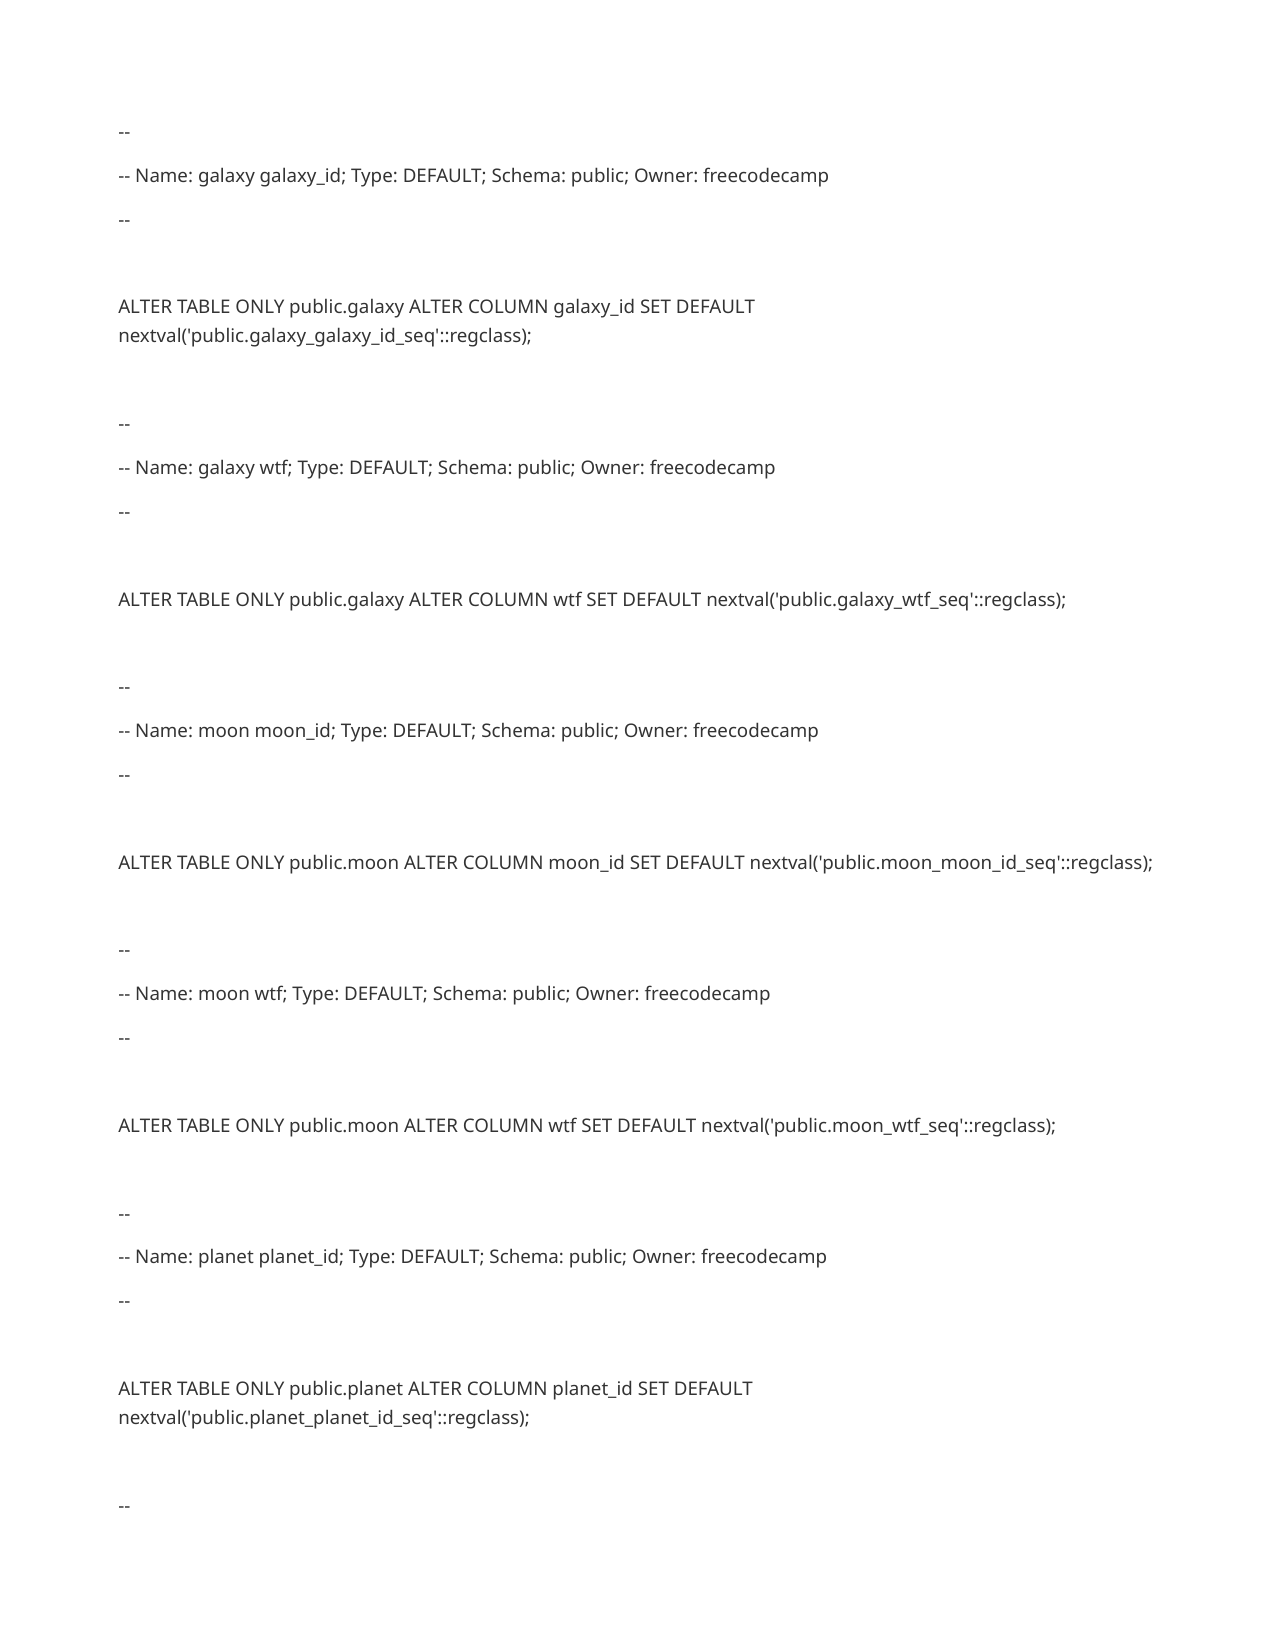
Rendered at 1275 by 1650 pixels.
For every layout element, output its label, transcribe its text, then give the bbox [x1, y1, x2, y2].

text -- [118, 206, 1157, 231]
text -- [118, 118, 1157, 144]
text ALTER TABLE ONLY public.planet ALTER COLUMN planet_id SET DEFAULT nextval('public.planet_planet_id_seq'::regclass); [118, 1375, 1157, 1430]
text -- [118, 1200, 1157, 1225]
text -- [118, 674, 1157, 699]
text -- [118, 1024, 1157, 1050]
text -- [118, 411, 1157, 436]
text ALTER TABLE ONLY public.moon ALTER COLUMN wtf SET DEFAULT nextval('public.moon_wtf_seq'::regclass); [118, 1112, 1157, 1138]
text ALTER TABLE ONLY public.galaxy ALTER COLUMN galaxy_id SET DEFAULT nextval('public.galaxy_galaxy_id_seq'::regclass); [118, 293, 1157, 348]
text -- Name: galaxy wtf; Type: DEFAULT; Schema: public; Owner: freecodecamp [118, 454, 1157, 480]
text -- [118, 1492, 1157, 1518]
text -- Name: galaxy galaxy_id; Type: DEFAULT; Schema: public; Owner: freecodecamp [118, 162, 1157, 187]
text -- [118, 498, 1157, 524]
text -- [118, 761, 1157, 787]
text -- Name: planet planet_id; Type: DEFAULT; Schema: public; Owner: freecodecamp [118, 1244, 1157, 1269]
text -- Name: moon moon_id; Type: DEFAULT; Schema: public; Owner: freecodecamp [118, 717, 1157, 743]
text -- Name: moon wtf; Type: DEFAULT; Schema: public; Owner: freecodecamp [118, 981, 1157, 1006]
text ALTER TABLE ONLY public.galaxy ALTER COLUMN wtf SET DEFAULT nextval('public.galaxy_wtf_seq'::regclass); [118, 586, 1157, 611]
text ALTER TABLE ONLY public.moon ALTER COLUMN moon_id SET DEFAULT nextval('public.moon_moon_id_seq'::regclass); [118, 849, 1157, 874]
text -- [118, 1288, 1157, 1313]
text -- [118, 937, 1157, 962]
